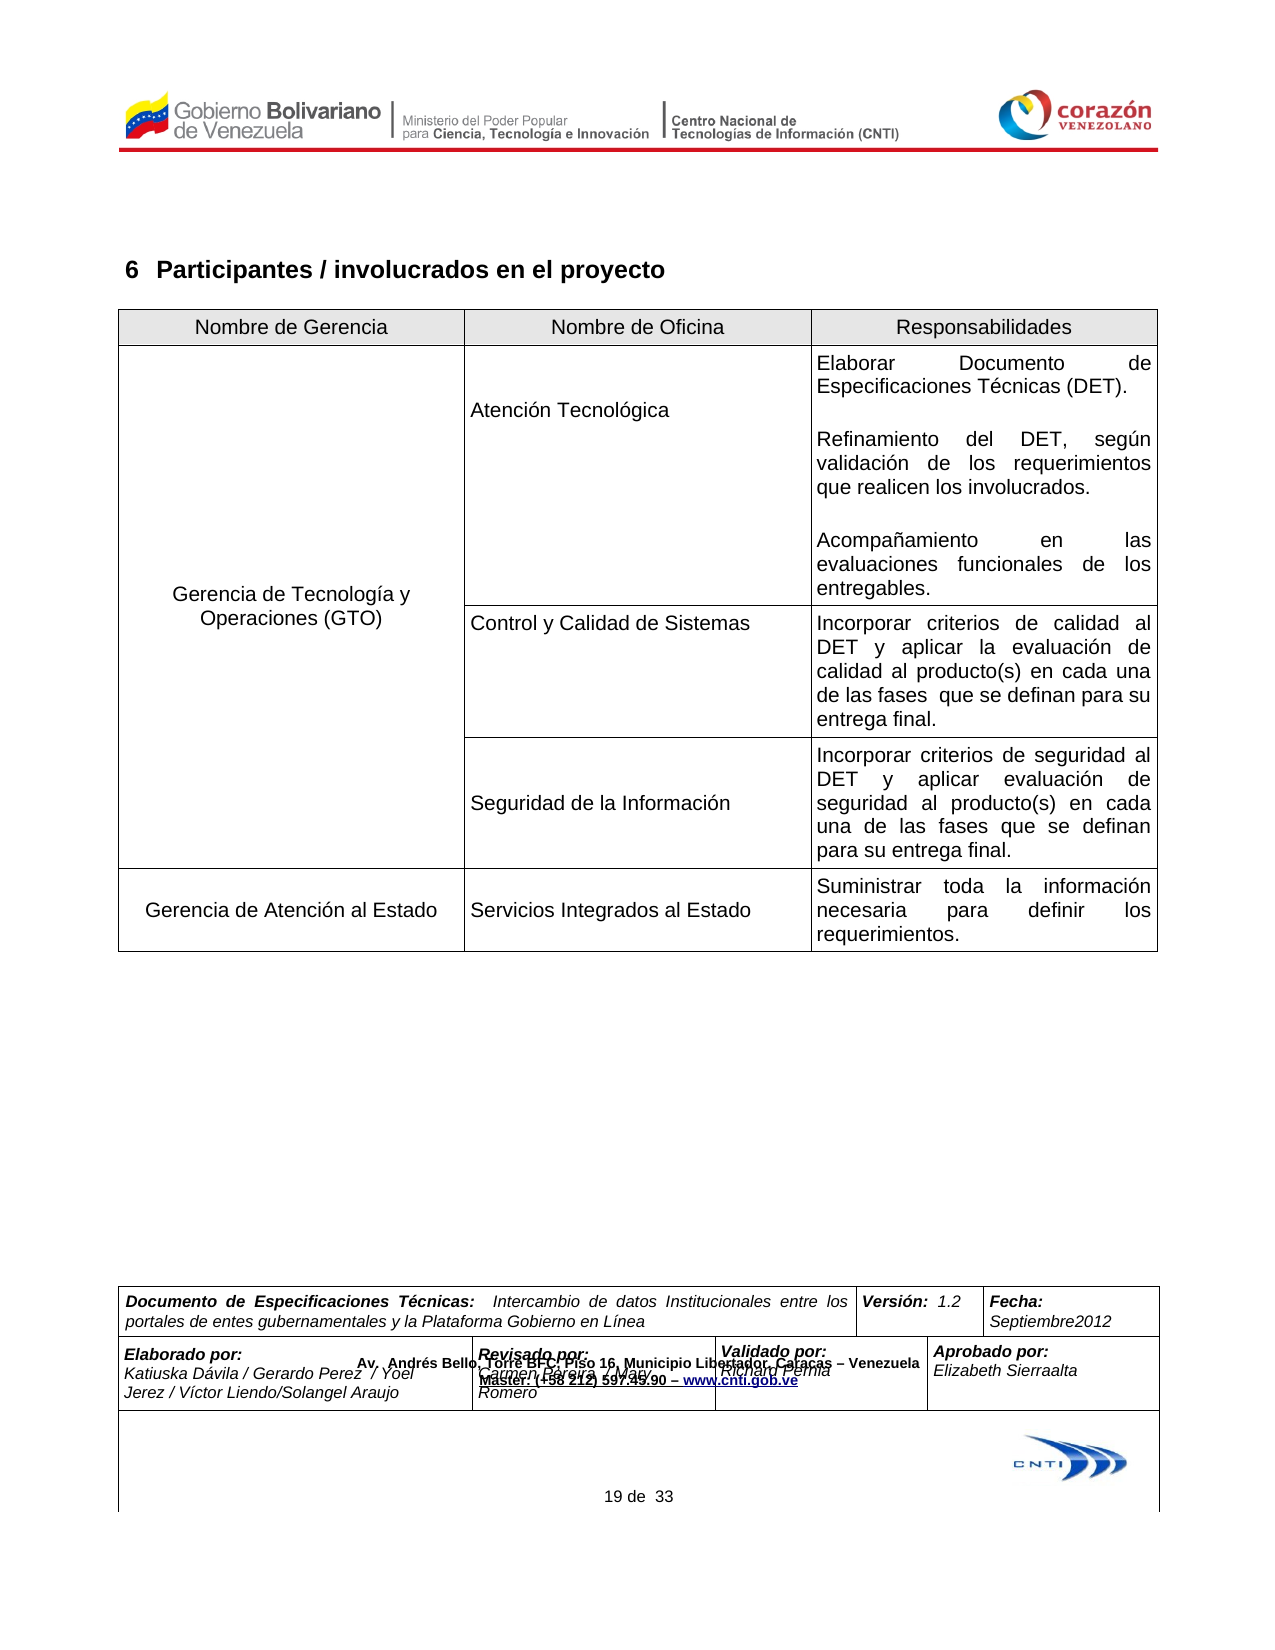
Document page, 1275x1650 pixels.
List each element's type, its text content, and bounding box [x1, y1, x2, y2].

table_cell Control y Calidad de Sistemas [465, 606, 811, 737]
subtitle Participantes / involucrados en el proyecto [118, 255, 1157, 284]
table_cell Gerencia de Tecnología y Operaciones (GTO) [119, 346, 464, 868]
table_cell Gerencia de Atención al Estado [119, 869, 464, 951]
table_cell Suministrar toda la información necesaria para definir los requerimientos. [812, 869, 1157, 951]
table_cell Atención Tecnológica [465, 346, 811, 605]
picture [119, 82, 1159, 152]
table_cell Servicios Integrados al Estado [465, 869, 811, 951]
table_header Nombre de Oficina [465, 310, 811, 344]
table_header Responsabilidades [812, 310, 1157, 344]
table_cell Incorporar criterios de calidad al DET y aplicar la evaluación de calidad al producto(s) en cada una de las fases que se definan para su entrega final. [812, 606, 1157, 737]
table_header Nombre de Gerencia [119, 310, 464, 344]
table_cell Elaborar Documento de Especificaciones Técnicas (DET). Refinamiento del DET, según validación de los requerimientos que realicen los involucrados. Acompañamiento en las evaluaciones funcionales de los entregables. [812, 346, 1157, 605]
table_cell Seguridad de la Información [465, 738, 811, 868]
picture [999, 1429, 1143, 1486]
table_cell Incorporar criterios de seguridad al DET y aplicar evaluación de seguridad al producto(s) en cada una de las fases que se definan para su entrega final. [812, 738, 1157, 868]
